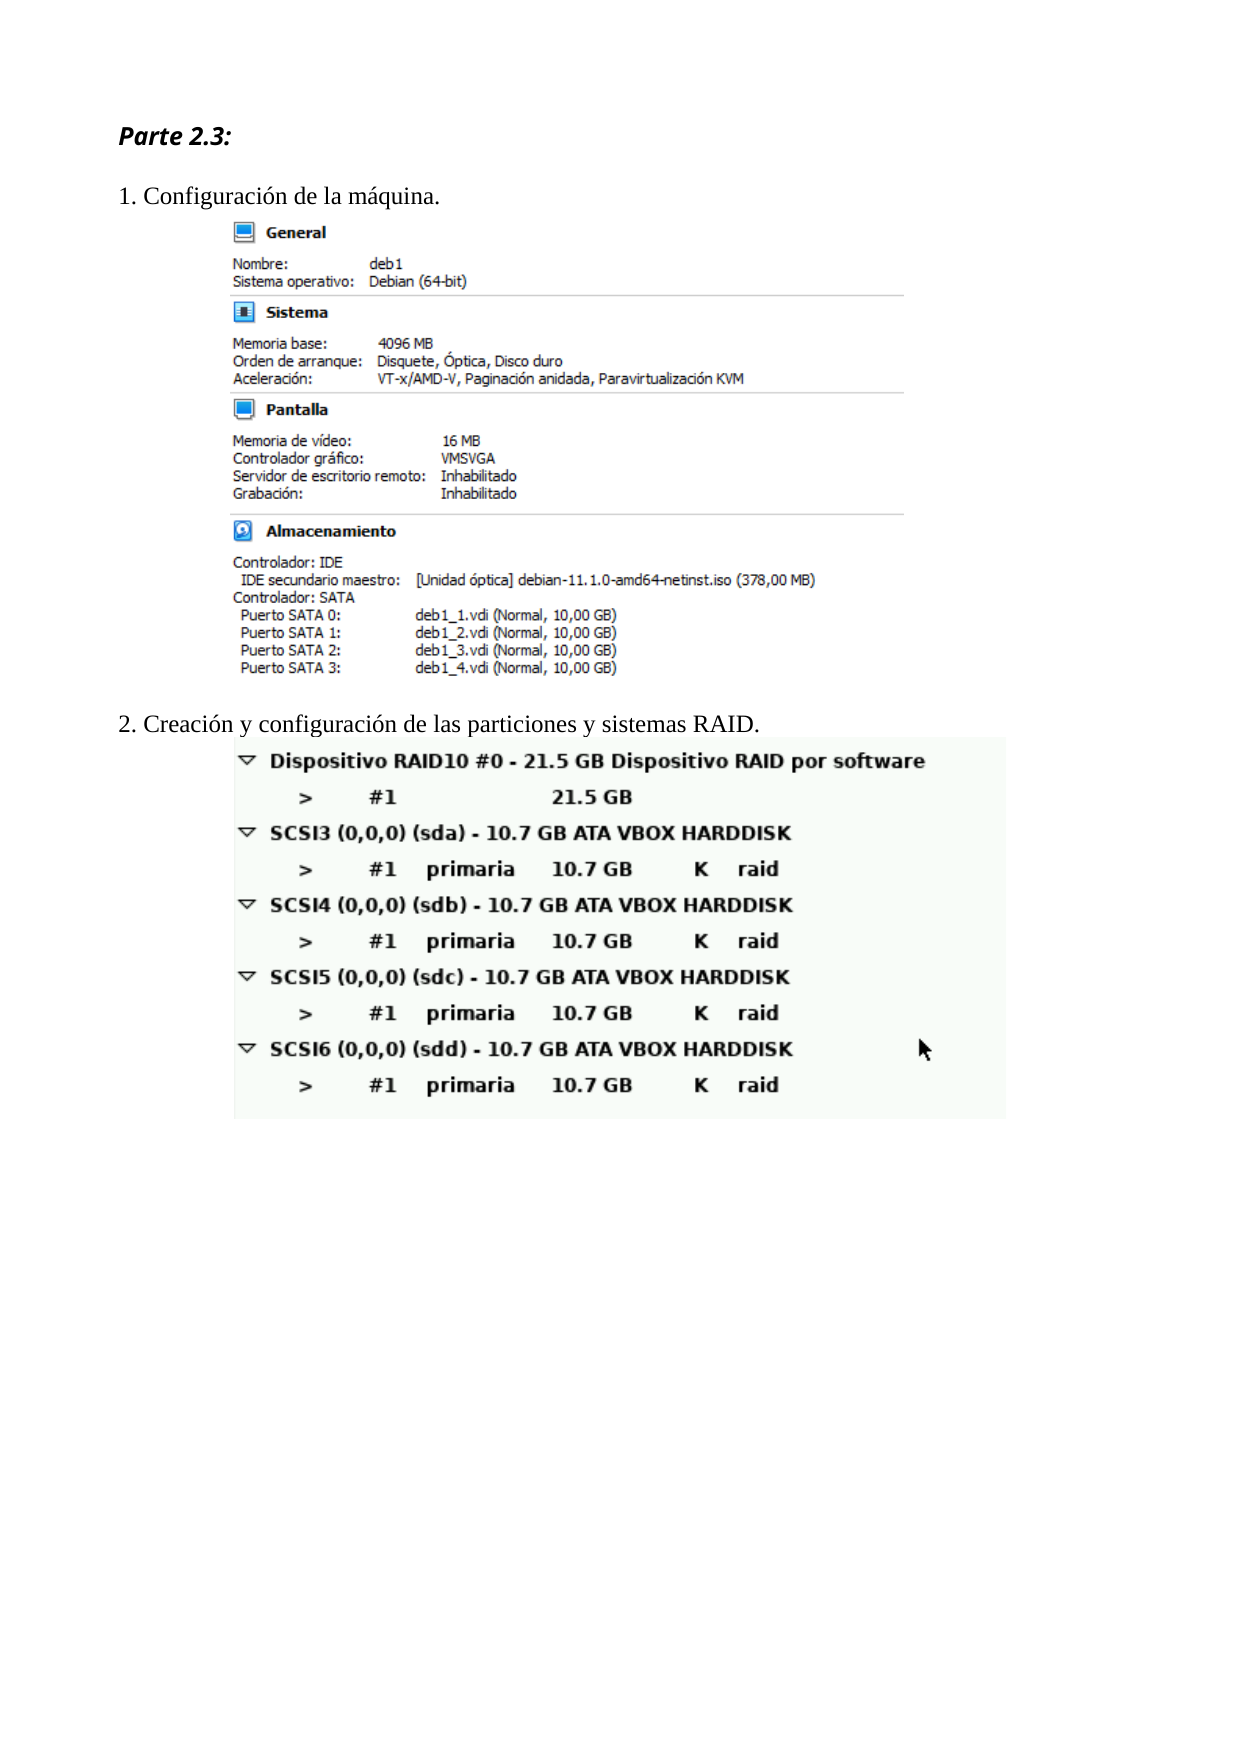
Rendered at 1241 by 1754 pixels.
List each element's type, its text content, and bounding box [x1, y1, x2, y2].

text 2. Creación y configuración de las particiones y sistemas RAID. [118, 709, 1122, 737]
text 1. Configuración de la máquina. [118, 181, 1122, 210]
picture [234, 737, 1007, 1119]
picture [230, 218, 904, 680]
text Parte 2.3: [118, 118, 1122, 152]
